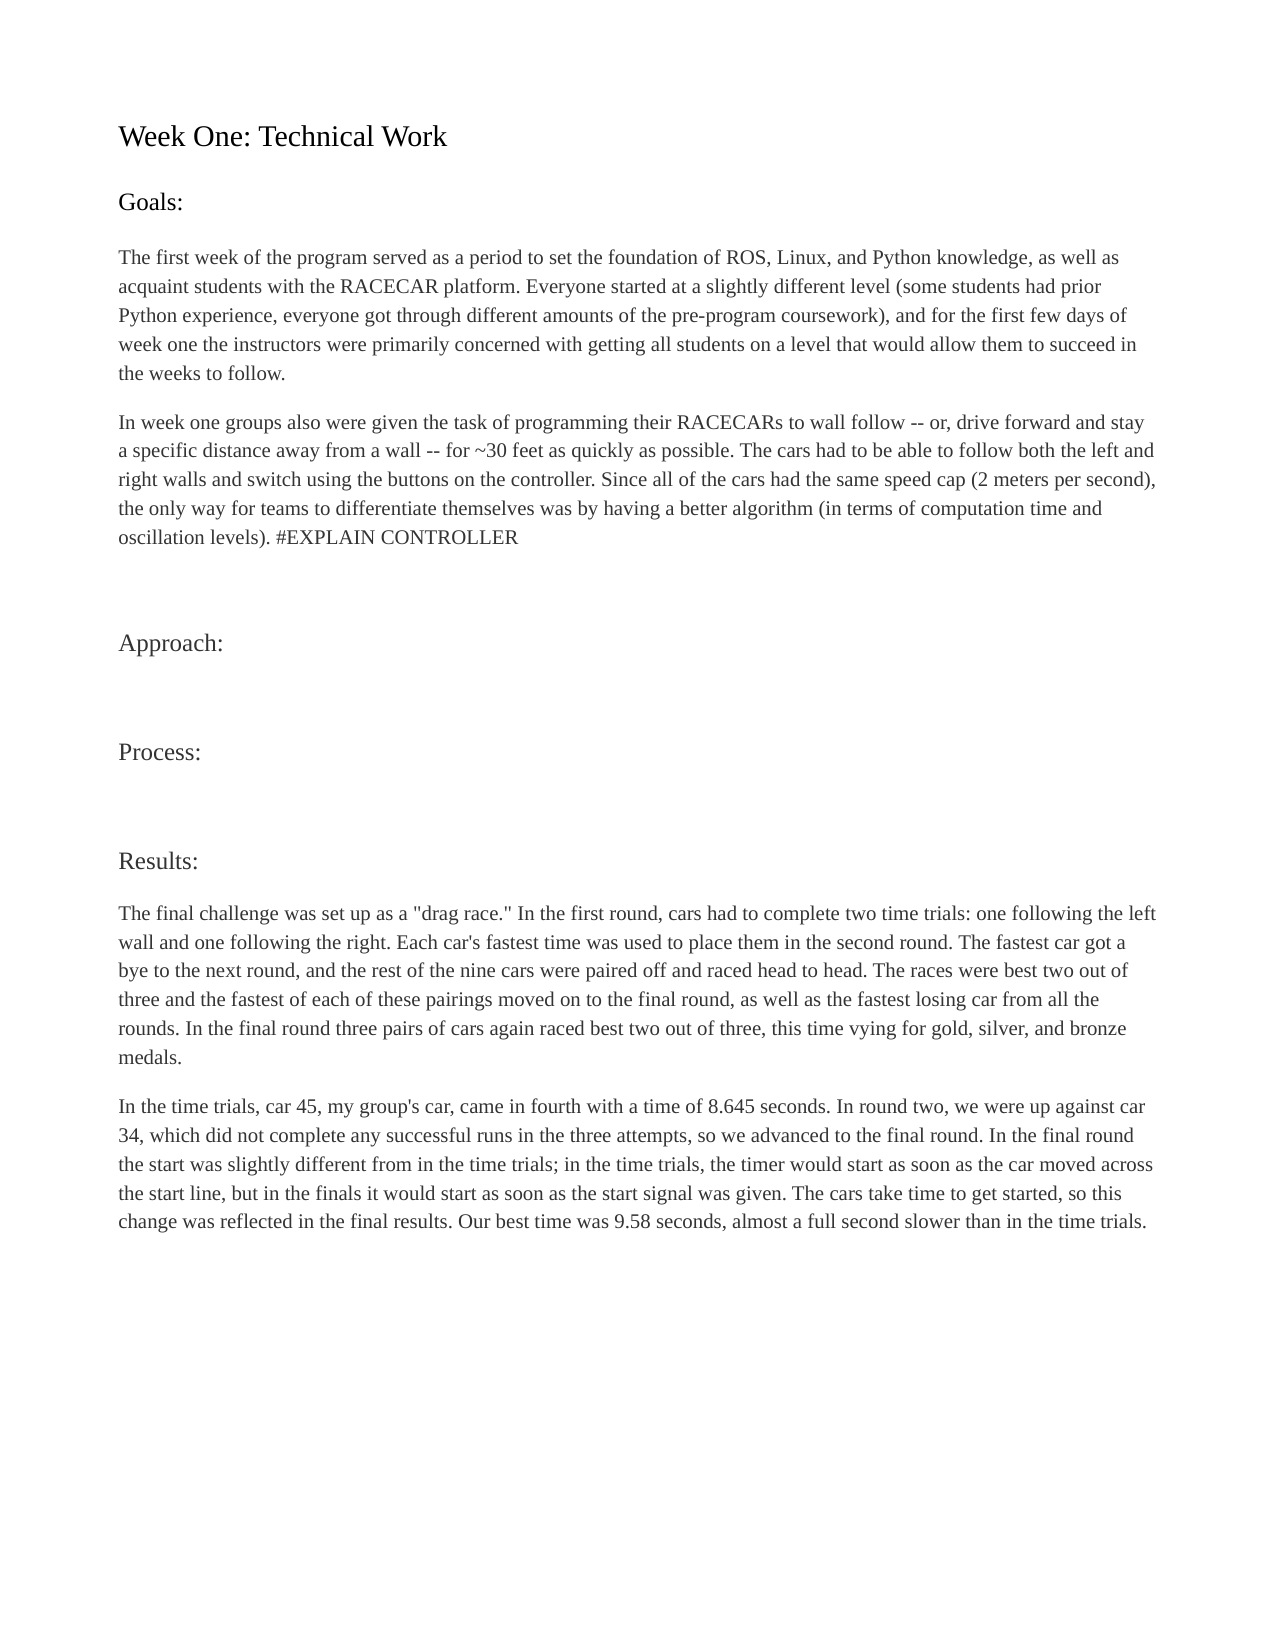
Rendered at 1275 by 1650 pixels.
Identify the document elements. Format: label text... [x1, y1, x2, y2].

text Approach: [118, 628, 1157, 657]
text In week one groups also were given the task of programming their RACECARs to wall follow -- or, drive forward and stay a specific distance away from a wall -- for ~30 feet as quickly as possible. The cars had to be able to follow both the left and right walls and switch using the buttons on the controller. Since all of the cars had the same speed cap (2 meters per second), the only way for teams to differentiate themselves was by having a better algorithm (in terms of computation time and oscillation levels). #EXPLAIN CONTROLLER [118, 409, 1157, 549]
text Week One: Technical Work [118, 118, 1157, 153]
text The first week of the program served as a period to set the foundation of ROS, Linux, and Python knowledge, as well as acquaint students with the RACECAR platform. Everyone started at a slightly different level (some students had prior Python experience, everyone got through different amounts of the pre-program coursework), and for the first few days of week one the instructors were primarily concerned with getting all students on a level that would allow them to succeed in the weeks to follow. [118, 245, 1157, 385]
text Results: [118, 846, 1157, 875]
text In the time trials, car 45, my group's car, came in fourth with a time of 8.645 seconds. In round two, we were up against car 34, which did not complete any successful runs in the three attempts, so we advanced to the final round. In the final round the start was slightly different from in the time trials; in the time trials, the timer would start as soon as the car moved across the start line, but in the finals it would start as soon as the start signal was given. The cars take time to get started, so this change was reflected in the final results. Our best time was 9.58 seconds, almost a full second slower than in the time trials. [118, 1094, 1157, 1233]
text Process: [118, 737, 1157, 766]
text The final challenge was set up as a "drag race." In the first round, cars had to complete two time trials: one following the left wall and one following the right. Each car's fastest time was used to place them in the second round. The fastest car got a bye to the next round, and the rest of the nine cars were paired off and raced head to head. The races were best two out of three and the fastest of each of these pairings moved on to the final round, as well as the fastest losing car from all the rounds. In the final round three pairs of cars again raced best two out of three, this time vying for gold, silver, and bronze medals. [118, 901, 1157, 1069]
text Goals: [118, 187, 1157, 216]
